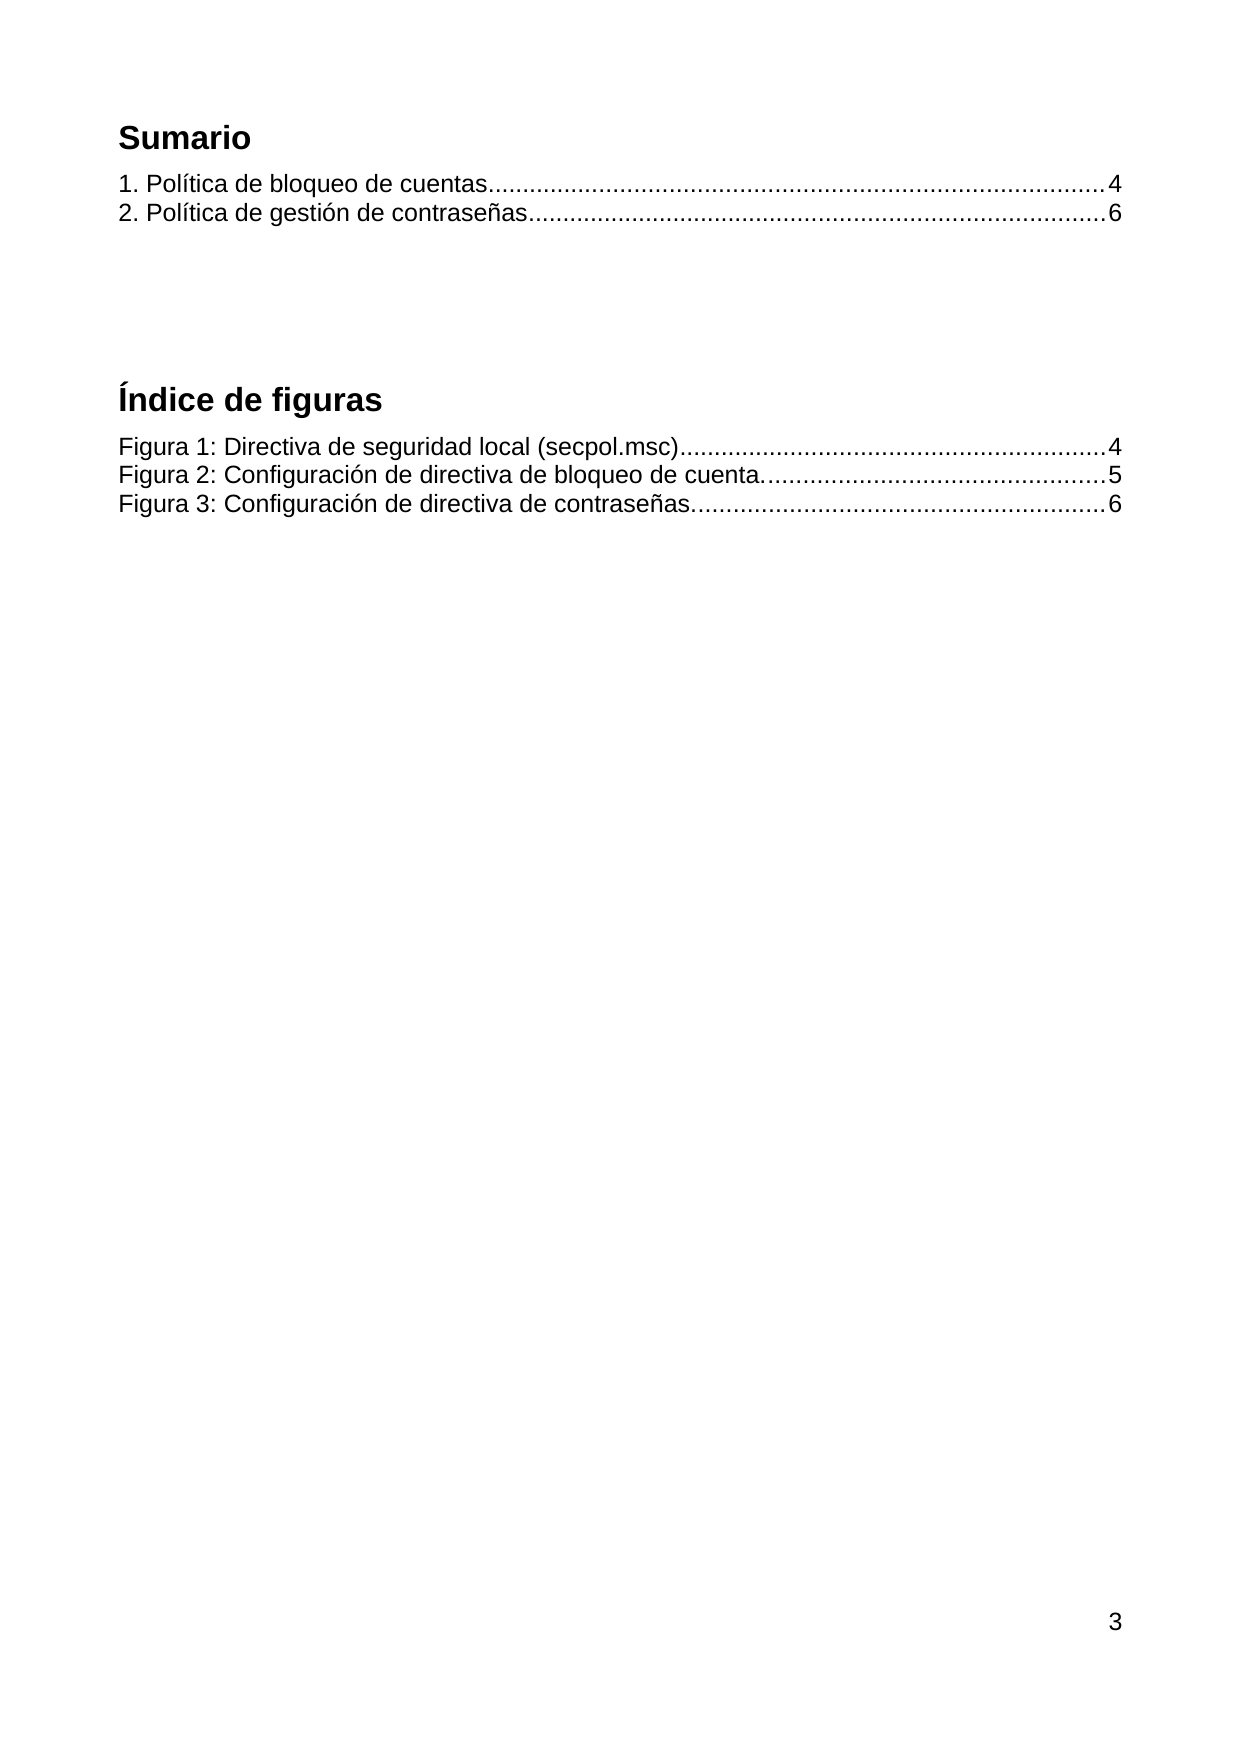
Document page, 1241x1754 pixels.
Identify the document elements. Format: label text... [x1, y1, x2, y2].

subtitle Sumario [118, 118, 1122, 157]
text Figura 3: Configuración de directiva de contraseñas. 6 [118, 489, 1122, 518]
subtitle Índice de figuras [118, 381, 1122, 419]
text Figura 2: Configuración de directiva de bloqueo de cuenta. 5 [118, 460, 1122, 489]
text Figura 1: Directiva de seguridad local (secpol.msc) 4 [118, 431, 1122, 460]
text 2. Política de gestión de contraseñas 6 [118, 198, 1122, 227]
text 1. Política de bloqueo de cuentas 4 [118, 169, 1122, 198]
